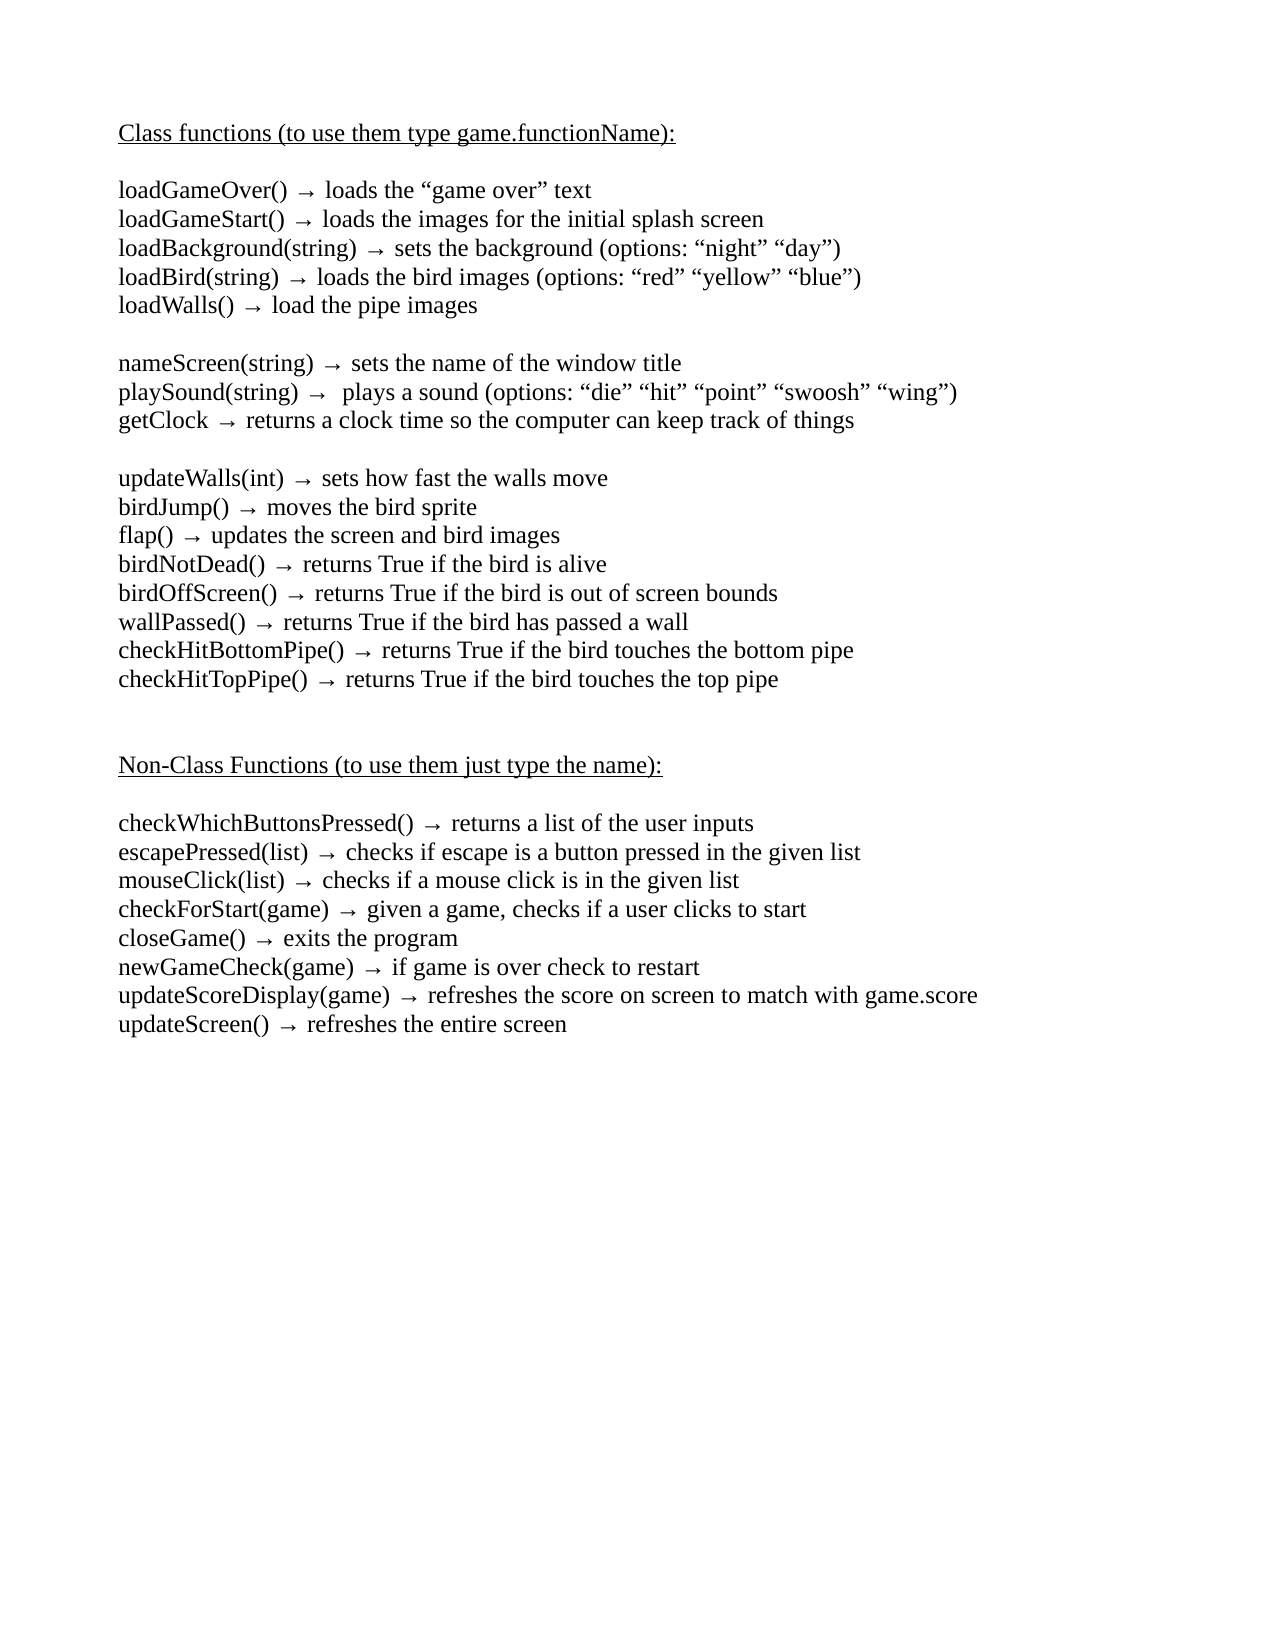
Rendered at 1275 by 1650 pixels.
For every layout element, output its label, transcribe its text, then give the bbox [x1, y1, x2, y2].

text escapePressed(list) → checks if escape is a button pressed in the given list [118, 837, 1157, 866]
text birdOffScreen() → returns True if the bird is out of screen bounds [118, 578, 1157, 607]
text updateWalls(int) → sets how fast the walls move [118, 463, 1157, 492]
text loadWalls() → load the pipe images [118, 291, 1157, 319]
text Class functions (to use them type game.functionName): [118, 118, 1157, 147]
text loadBackground(string) → sets the background (options: “night” “day”) [118, 233, 1157, 262]
text birdNotDead() → returns True if the bird is alive [118, 549, 1157, 578]
text wallPassed() → returns True if the bird has passed a wall [118, 607, 1157, 636]
text Non-Class Functions (to use them just type the name): [118, 751, 1157, 779]
text getClock → returns a clock time so the computer can keep track of things [118, 406, 1157, 434]
text loadBird(string) → loads the bird images (options: “red” “yellow” “blue”) [118, 262, 1157, 291]
text checkForStart(game) → given a game, checks if a user clicks to start [118, 894, 1157, 923]
text birdJump() → moves the bird sprite [118, 492, 1157, 521]
text checkWhichButtonsPressed() → returns a list of the user inputs [118, 808, 1157, 837]
text mouseClick(list) → checks if a mouse click is in the given list [118, 866, 1157, 894]
text checkHitTopPipe() → returns True if the bird touches the top pipe [118, 664, 1157, 693]
text updateScoreDisplay(game) → refreshes the score on screen to match with game.score [118, 981, 1157, 1009]
text loadGameOver() → loads the “game over” text [118, 176, 1157, 204]
text loadGameStart() → loads the images for the initial splash screen [118, 204, 1157, 233]
text updateScreen() → refreshes the entire screen [118, 1009, 1157, 1038]
text nameScreen(string) → sets the name of the window title [118, 348, 1157, 377]
text flap() → updates the screen and bird images [118, 521, 1157, 549]
text playSound(string) → plays a sound (options: “die” “hit” “point” “swoosh” “wing”) [118, 377, 1157, 406]
text newGameCheck(game) → if game is over check to restart [118, 952, 1157, 981]
text closeGame() → exits the program [118, 923, 1157, 952]
text checkHitBottomPipe() → returns True if the bird touches the bottom pipe [118, 636, 1157, 664]
